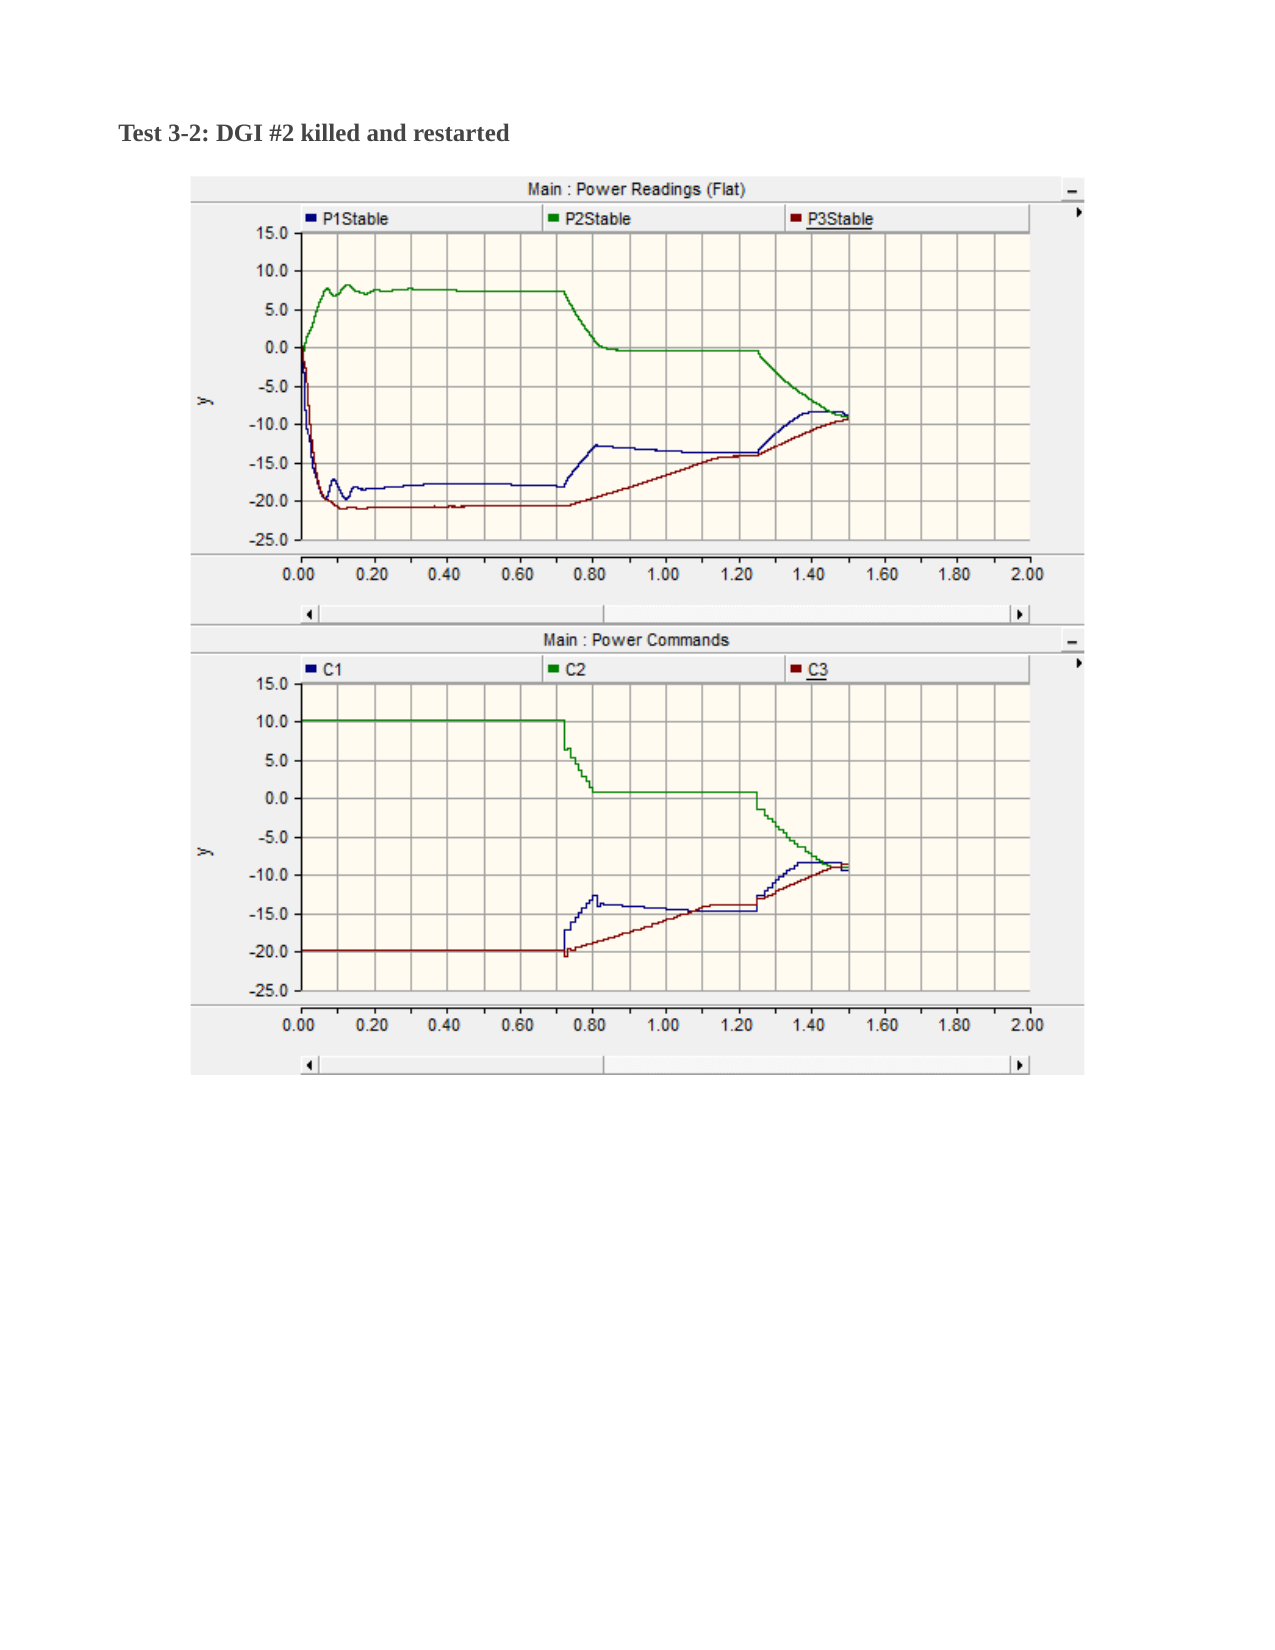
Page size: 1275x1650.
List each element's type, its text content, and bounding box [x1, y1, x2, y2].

text Test 3-2: DGI #2 killed and restarted [118, 118, 1157, 147]
picture [190, 175, 1085, 1075]
